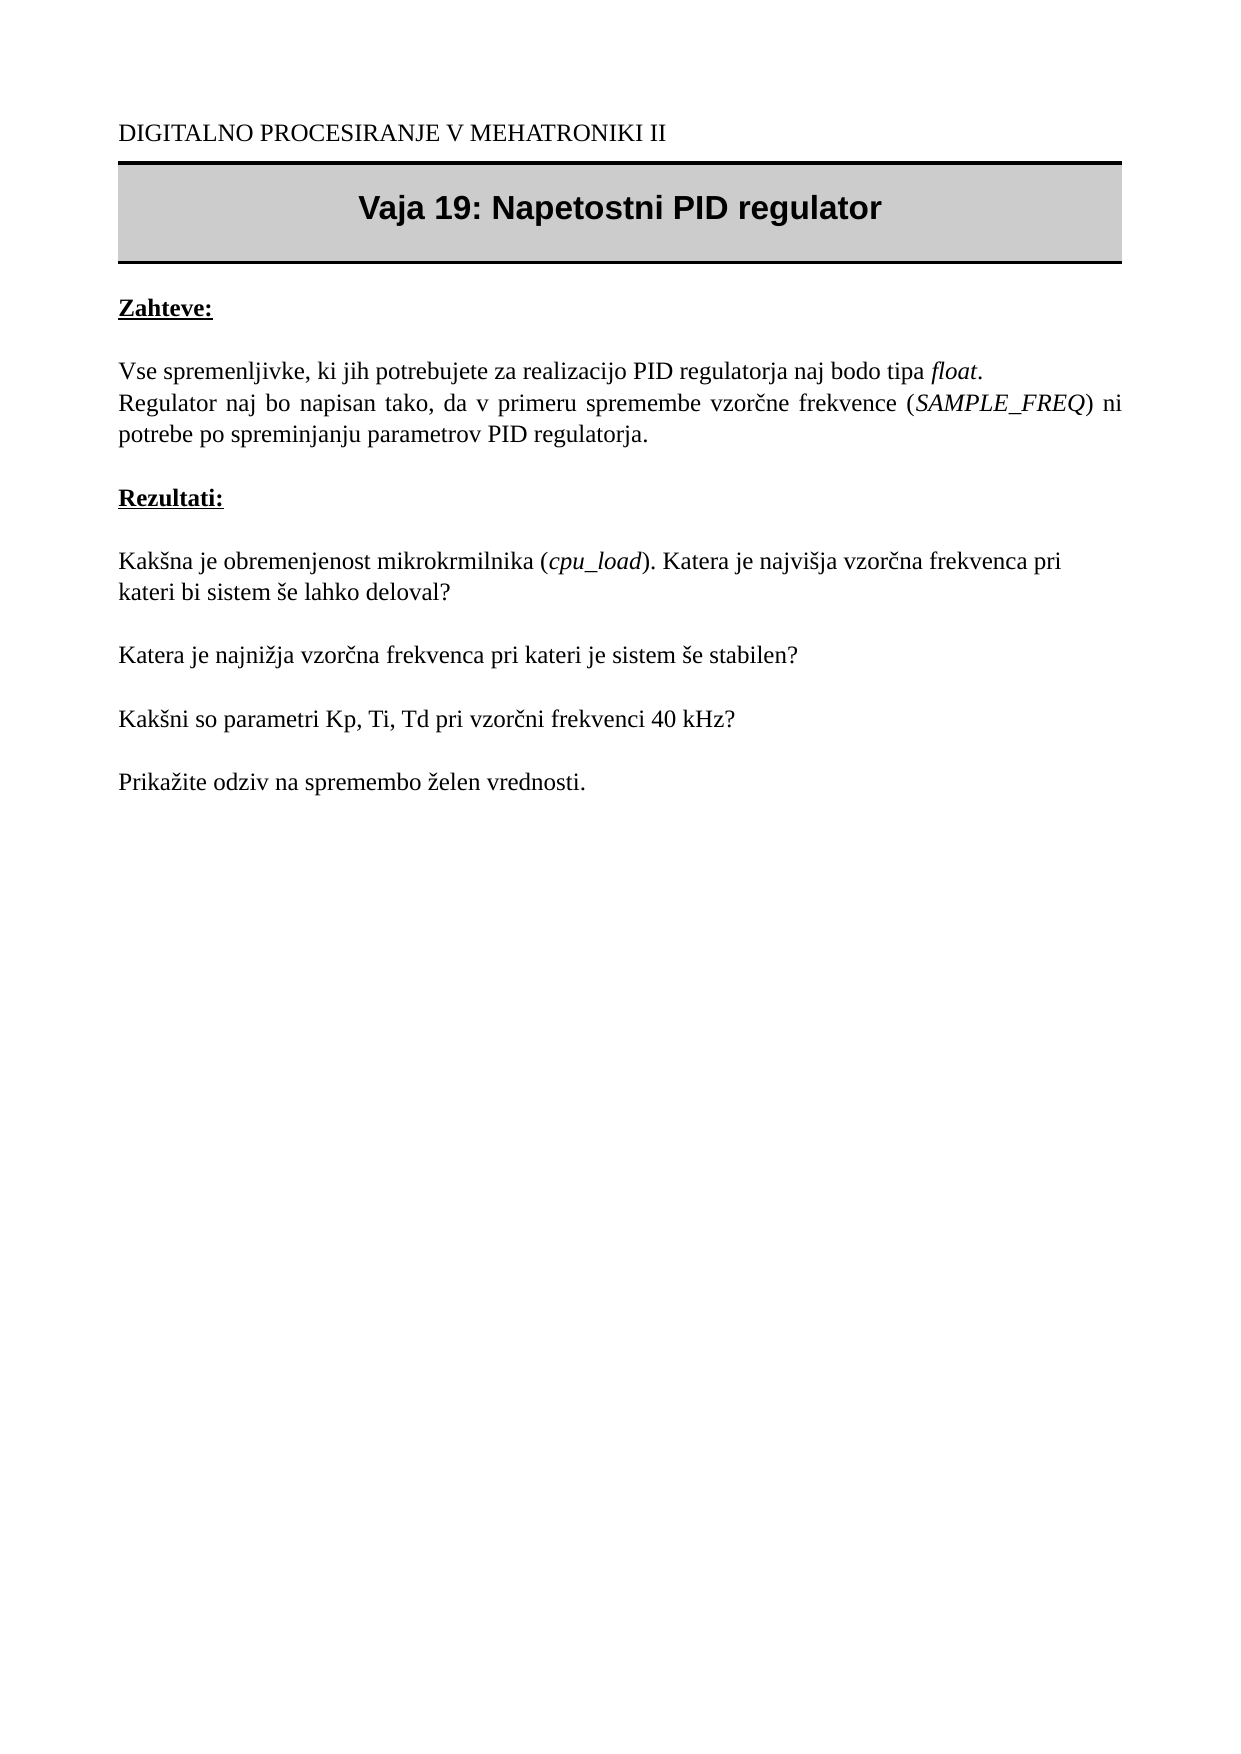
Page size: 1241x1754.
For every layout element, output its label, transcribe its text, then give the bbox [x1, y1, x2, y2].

text Zahteve: [118, 293, 1122, 322]
text Rezultati: [118, 483, 1122, 511]
text Kakšni so parametri Kp, Ti, Td pri vzorčni frekvenci 40 kHz? [118, 704, 1122, 732]
text Regulator naj bo napisan tako, da v primeru spremembe vzorčne frekvence (SAMPLE_FREQ) ni potrebe po spreminjanju parametrov PID regulatorja. [118, 388, 1122, 448]
text Katera je najnižja vzorčna frekvenca pri kateri je sistem še stabilen? [118, 641, 1122, 669]
text Vse spremenljivke, ki jih potrebujete za realizacijo PID regulatorja naj bodo tipa float. [118, 356, 1122, 385]
text Kakšna je obremenjenost mikrokrmilnika (cpu_load). Katera je najvišja vzorčna frekvenca pri kateri bi sistem še lahko deloval? [118, 546, 1122, 606]
text Prikažite odziv na spremembo želen vrednosti. [118, 767, 1122, 796]
